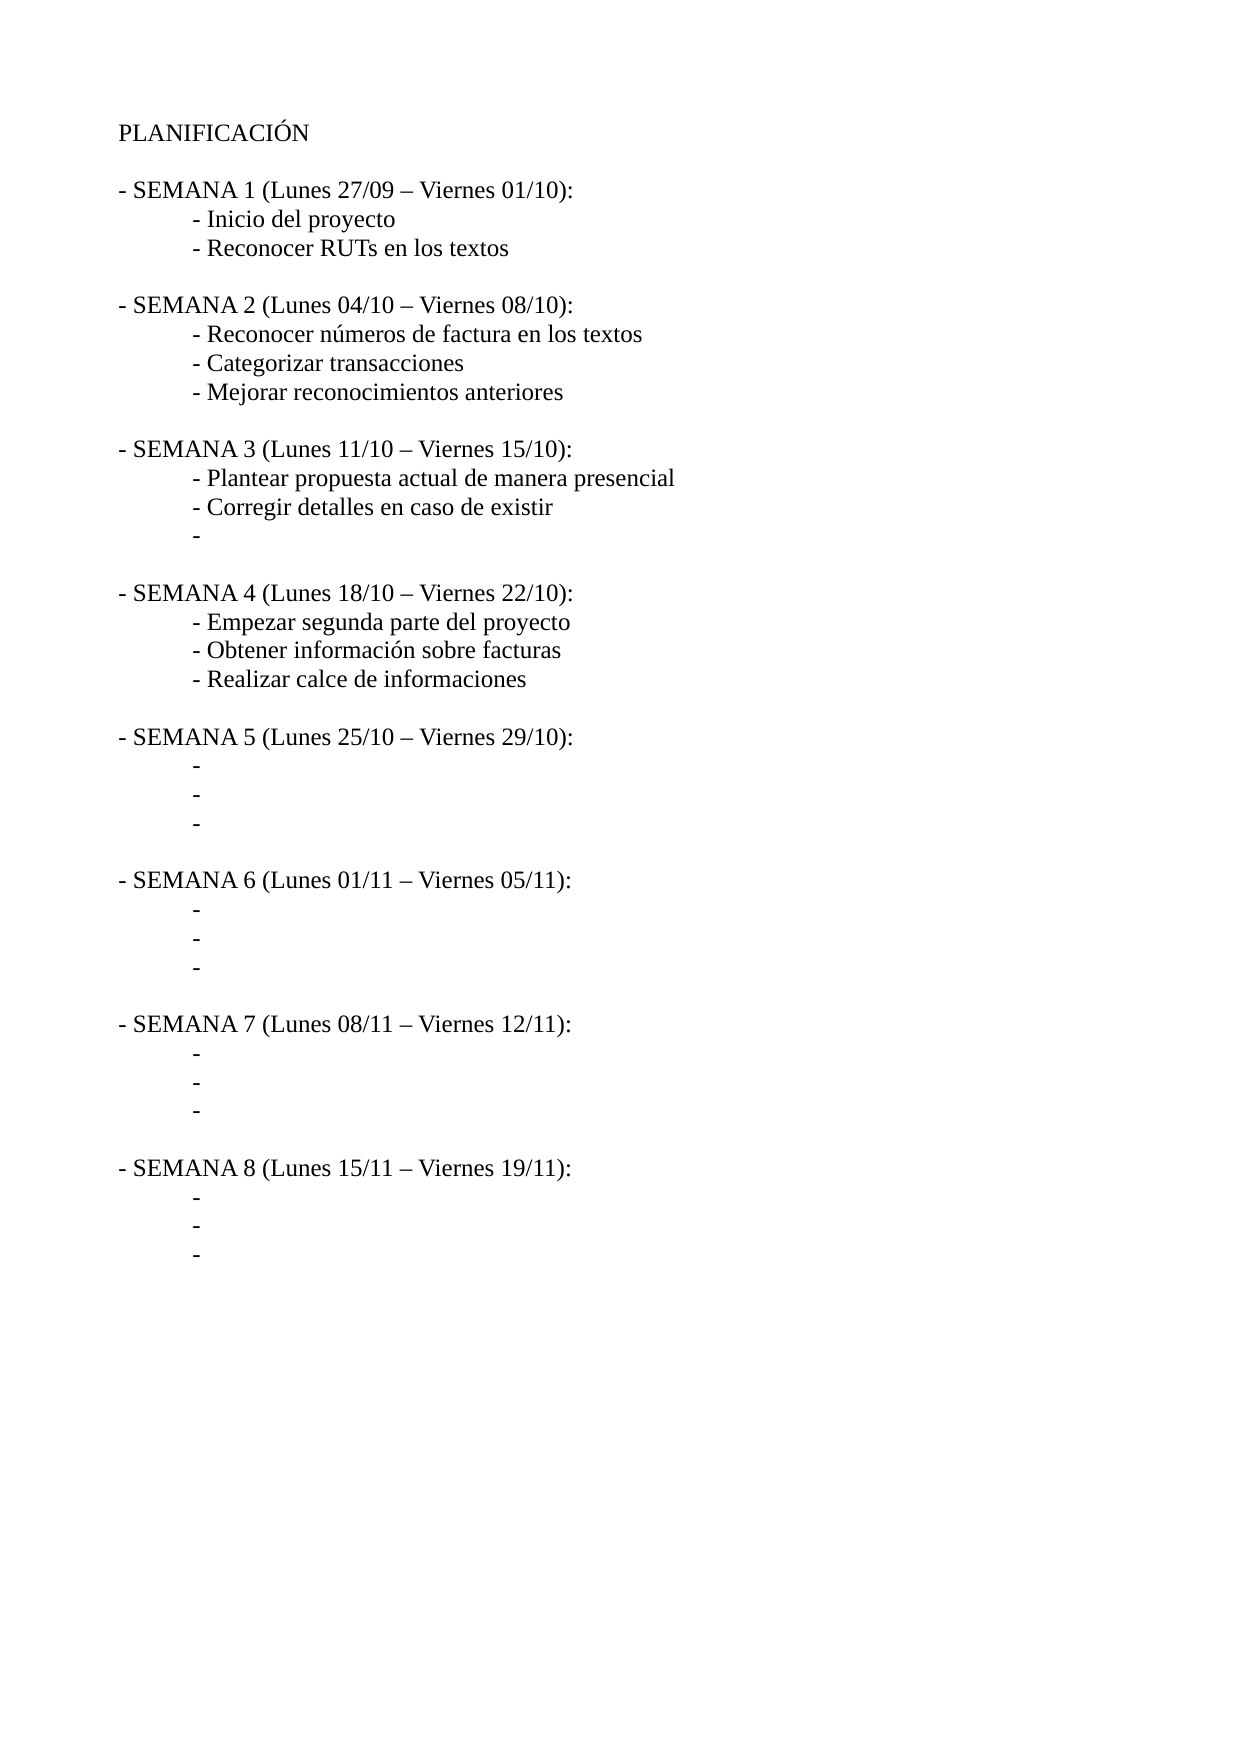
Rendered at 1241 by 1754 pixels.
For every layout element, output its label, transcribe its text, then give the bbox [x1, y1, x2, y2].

text - [118, 521, 1122, 549]
text - SEMANA 1 (Lunes 27/09 – Viernes 01/10): [118, 176, 1122, 204]
text - SEMANA 2 (Lunes 04/10 – Viernes 08/10): [118, 291, 1122, 319]
text - [118, 1038, 1122, 1067]
text - [118, 923, 1122, 952]
text - [118, 808, 1122, 837]
text - [118, 1067, 1122, 1096]
text - [118, 952, 1122, 981]
text - SEMANA 7 (Lunes 08/11 – Viernes 12/11): [118, 1009, 1122, 1038]
text - [118, 1096, 1122, 1124]
text - [118, 1182, 1122, 1211]
text - [118, 1239, 1122, 1268]
text - Reconocer RUTs en los textos [118, 233, 1122, 262]
text - Empezar segunda parte del proyecto [118, 607, 1122, 636]
text - Plantear propuesta actual de manera presencial [118, 463, 1122, 492]
text - [118, 894, 1122, 923]
text - [118, 779, 1122, 808]
text - Realizar calce de informaciones [118, 664, 1122, 693]
text - Categorizar transacciones [118, 348, 1122, 377]
text - SEMANA 4 (Lunes 18/10 – Viernes 22/10): [118, 578, 1122, 607]
text - SEMANA 6 (Lunes 01/11 – Viernes 05/11): [118, 866, 1122, 894]
text - Reconocer números de factura en los textos [118, 319, 1122, 348]
text - SEMANA 8 (Lunes 15/11 – Viernes 19/11): [118, 1153, 1122, 1182]
text PLANIFICACIÓN [118, 118, 1122, 147]
text - SEMANA 3 (Lunes 11/10 – Viernes 15/10): [118, 434, 1122, 463]
text - Obtener información sobre facturas [118, 636, 1122, 664]
text - [118, 751, 1122, 779]
text - Mejorar reconocimientos anteriores [118, 377, 1122, 406]
text - [118, 1211, 1122, 1239]
text - Inicio del proyecto [118, 204, 1122, 233]
text - SEMANA 5 (Lunes 25/10 – Viernes 29/10): [118, 722, 1122, 751]
text - Corregir detalles en caso de existir [118, 492, 1122, 521]
